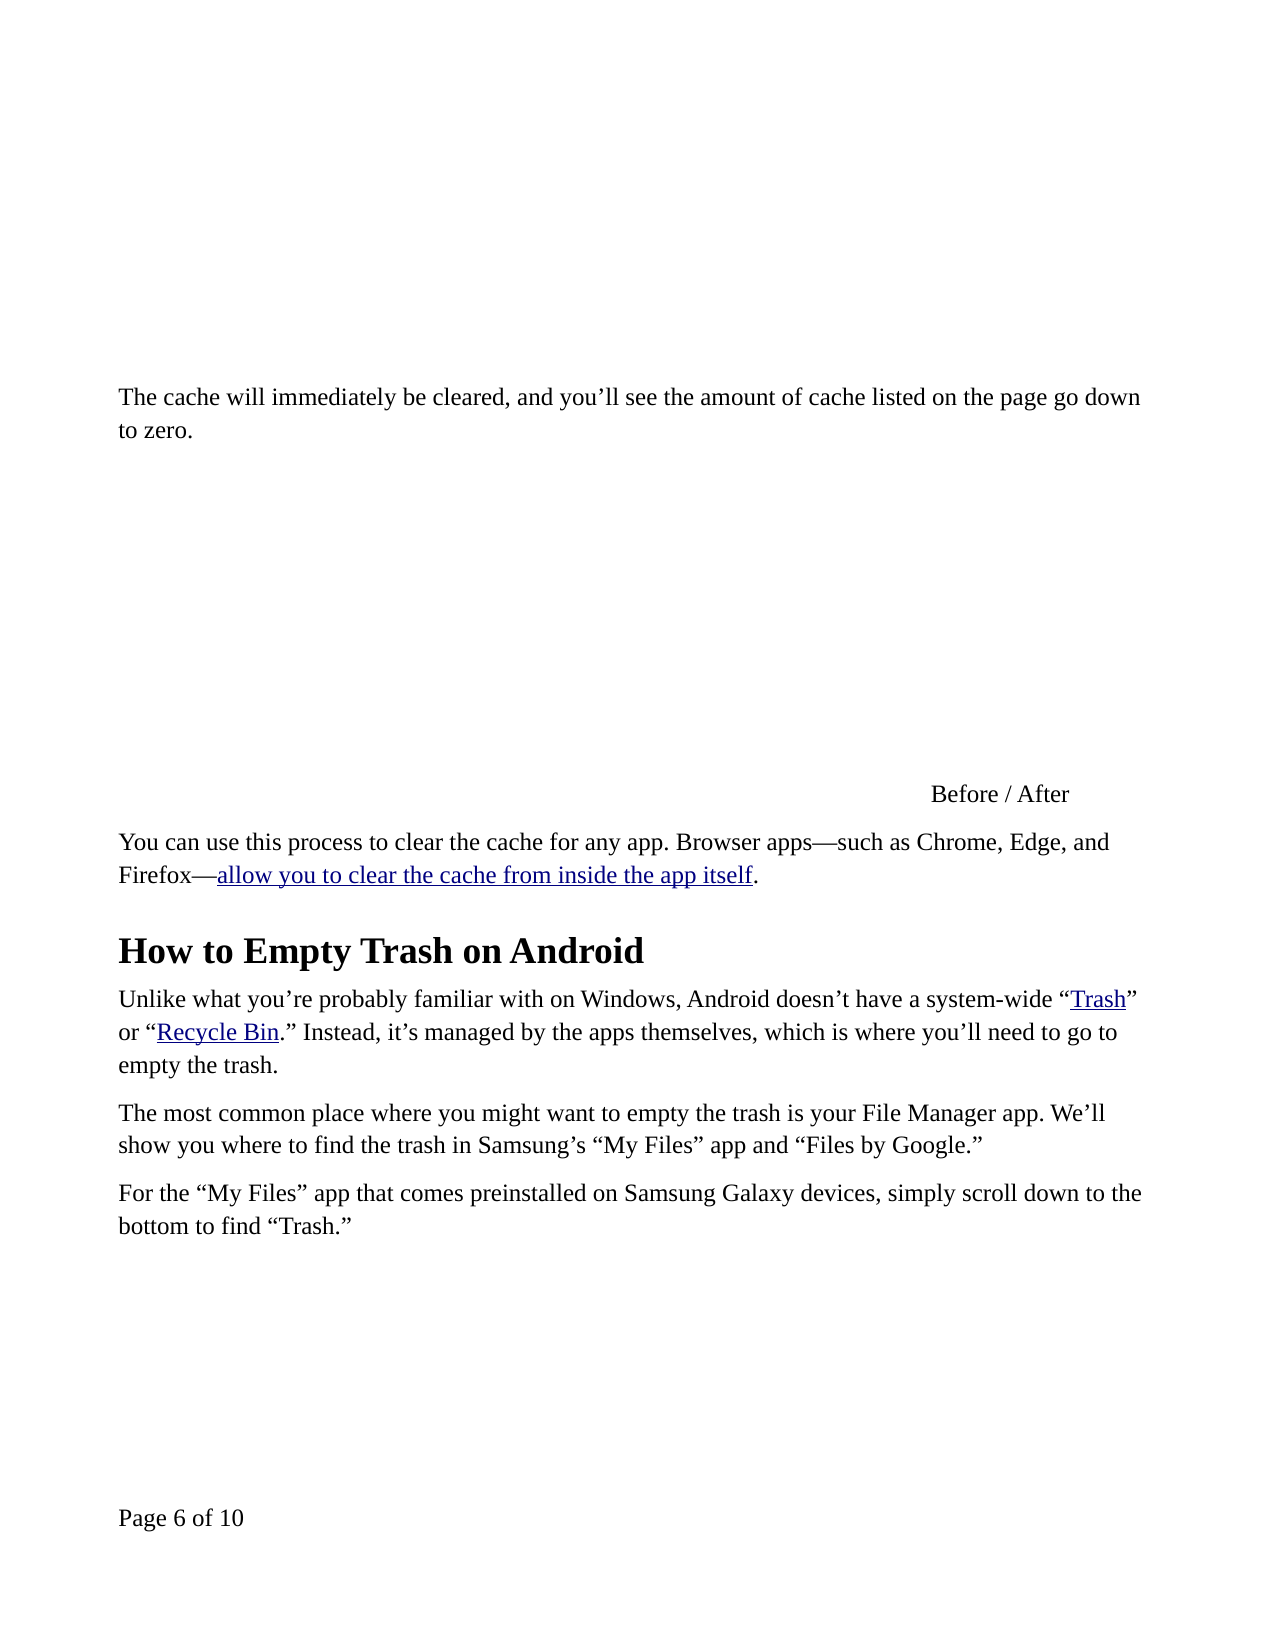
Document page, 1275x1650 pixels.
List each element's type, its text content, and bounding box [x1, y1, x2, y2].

subtitle How to Empty Trash on Android [118, 928, 1157, 971]
text The most common place where you might want to empty the trash is your File Manager app. We’ll show you where to find the trash in Samsung’s “My Files” app and “Files by Google.” [118, 1098, 1157, 1159]
text For the “My Files” app that comes preinstalled on Samsung Galaxy devices, simply scroll down to the bottom to find “Trash.” [118, 1178, 1157, 1240]
text Unlike what you’re probably familiar with on Windows, Android doesn’t have a system-wide “Trash” or “Recycle Bin.” Instead, it’s managed by the apps themselves, which is where you’ll need to go to empty the trash. [118, 984, 1157, 1079]
text Before / After [118, 463, 1157, 808]
text The cache will immediately be cleared, and you’ll see the amount of cache listed on the page go down to zero. [118, 382, 1157, 444]
text You can use this process to clear the cache for any app. Browser apps—such as Chrome, Edge, and Firefox—allow you to clear the cache from inside the app itself. [118, 827, 1157, 889]
